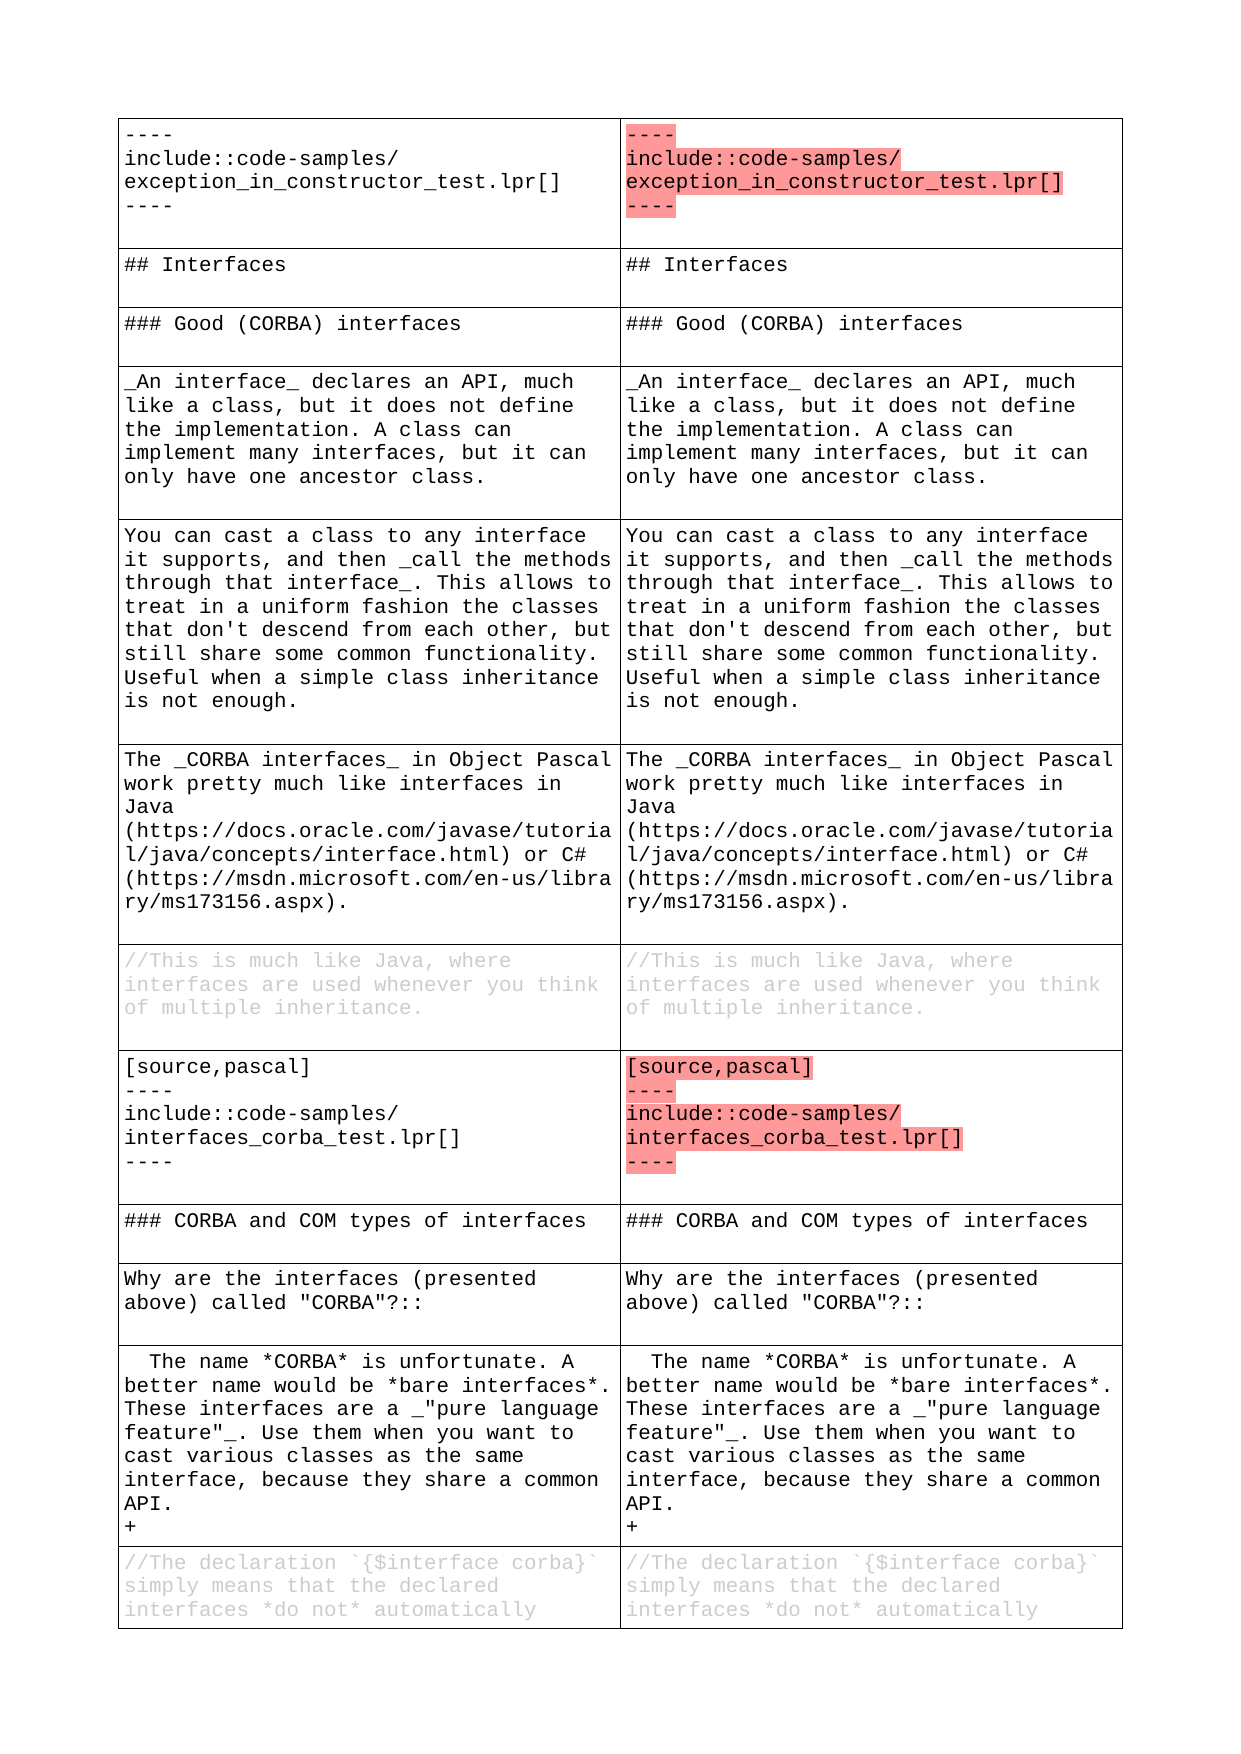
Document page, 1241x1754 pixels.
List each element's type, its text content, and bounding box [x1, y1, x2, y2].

table_cell //The declaration `{$interface corba}` simply means that the declared interfaces *do not* automatically [119, 1547, 620, 1628]
table_cell _An interface_ declares an API, much like a class, but it does not define the implementation. A class can implement many interfaces, but it can only have one ancestor class. [621, 367, 1122, 519]
table_cell //This is much like Java, where interfaces are used whenever you think of multiple inheritance. [119, 945, 620, 1050]
table_cell The name *CORBA* is unfortunate. A better name would be *bare interfaces*. These interfaces are a _"pure language feature"_. Use them when you want to cast various classes as the same interface, because they share a common API. + [621, 1346, 1122, 1546]
table_cell You can cast a class to any interface it supports, and then _call the methods through that interface_. This allows to treat in a uniform fashion the classes that don't descend from each other, but still share some common functionality. Useful when a simple class inheritance is not enough. [621, 520, 1122, 743]
table_cell ### Good (CORBA) interfaces [621, 308, 1122, 366]
table_cell ### Good (CORBA) interfaces [119, 308, 620, 366]
table_cell ## Interfaces [621, 249, 1122, 307]
table_cell //The declaration `{$interface corba}` simply means that the declared interfaces *do not* automatically [621, 1547, 1122, 1628]
table_cell [source,pascal] ---- include::code-samples/interfaces_corba_test.lpr[] ---- [119, 1051, 620, 1204]
table_cell ### CORBA and COM types of interfaces [621, 1205, 1122, 1263]
table_cell You can cast a class to any interface it supports, and then _call the methods through that interface_. This allows to treat in a uniform fashion the classes that don't descend from each other, but still share some common functionality. Useful when a simple class inheritance is not enough. [119, 520, 620, 743]
table_cell ---- include::code-samples/exception_in_constructor_test.lpr[] ---- [621, 119, 1122, 248]
table_cell _An interface_ declares an API, much like a class, but it does not define the implementation. A class can implement many interfaces, but it can only have one ancestor class. [119, 367, 620, 519]
table_cell Why are the interfaces (presented above) called "CORBA"?:: [119, 1264, 620, 1345]
table_cell The _CORBA interfaces_ in Object Pascal work pretty much like interfaces in Java (https://docs.oracle.com/javase/tutorial/java/concepts/interface.html) or C# (https://msdn.microsoft.com/en-us/library/ms173156.aspx). [621, 745, 1122, 944]
table_cell ---- include::code-samples/exception_in_constructor_test.lpr[] ---- [119, 119, 620, 248]
table_cell The _CORBA interfaces_ in Object Pascal work pretty much like interfaces in Java (https://docs.oracle.com/javase/tutorial/java/concepts/interface.html) or C# (https://msdn.microsoft.com/en-us/library/ms173156.aspx). [119, 745, 620, 944]
table_cell ## Interfaces [119, 249, 620, 307]
table_cell ### CORBA and COM types of interfaces [119, 1205, 620, 1263]
table_cell The name *CORBA* is unfortunate. A better name would be *bare interfaces*. These interfaces are a _"pure language feature"_. Use them when you want to cast various classes as the same interface, because they share a common API. + [119, 1346, 620, 1546]
table_cell Why are the interfaces (presented above) called "CORBA"?:: [621, 1264, 1122, 1345]
table_cell [source,pascal] ---- include::code-samples/interfaces_corba_test.lpr[] ---- [621, 1051, 1122, 1204]
table_cell //This is much like Java, where interfaces are used whenever you think of multiple inheritance. [621, 945, 1122, 1050]
